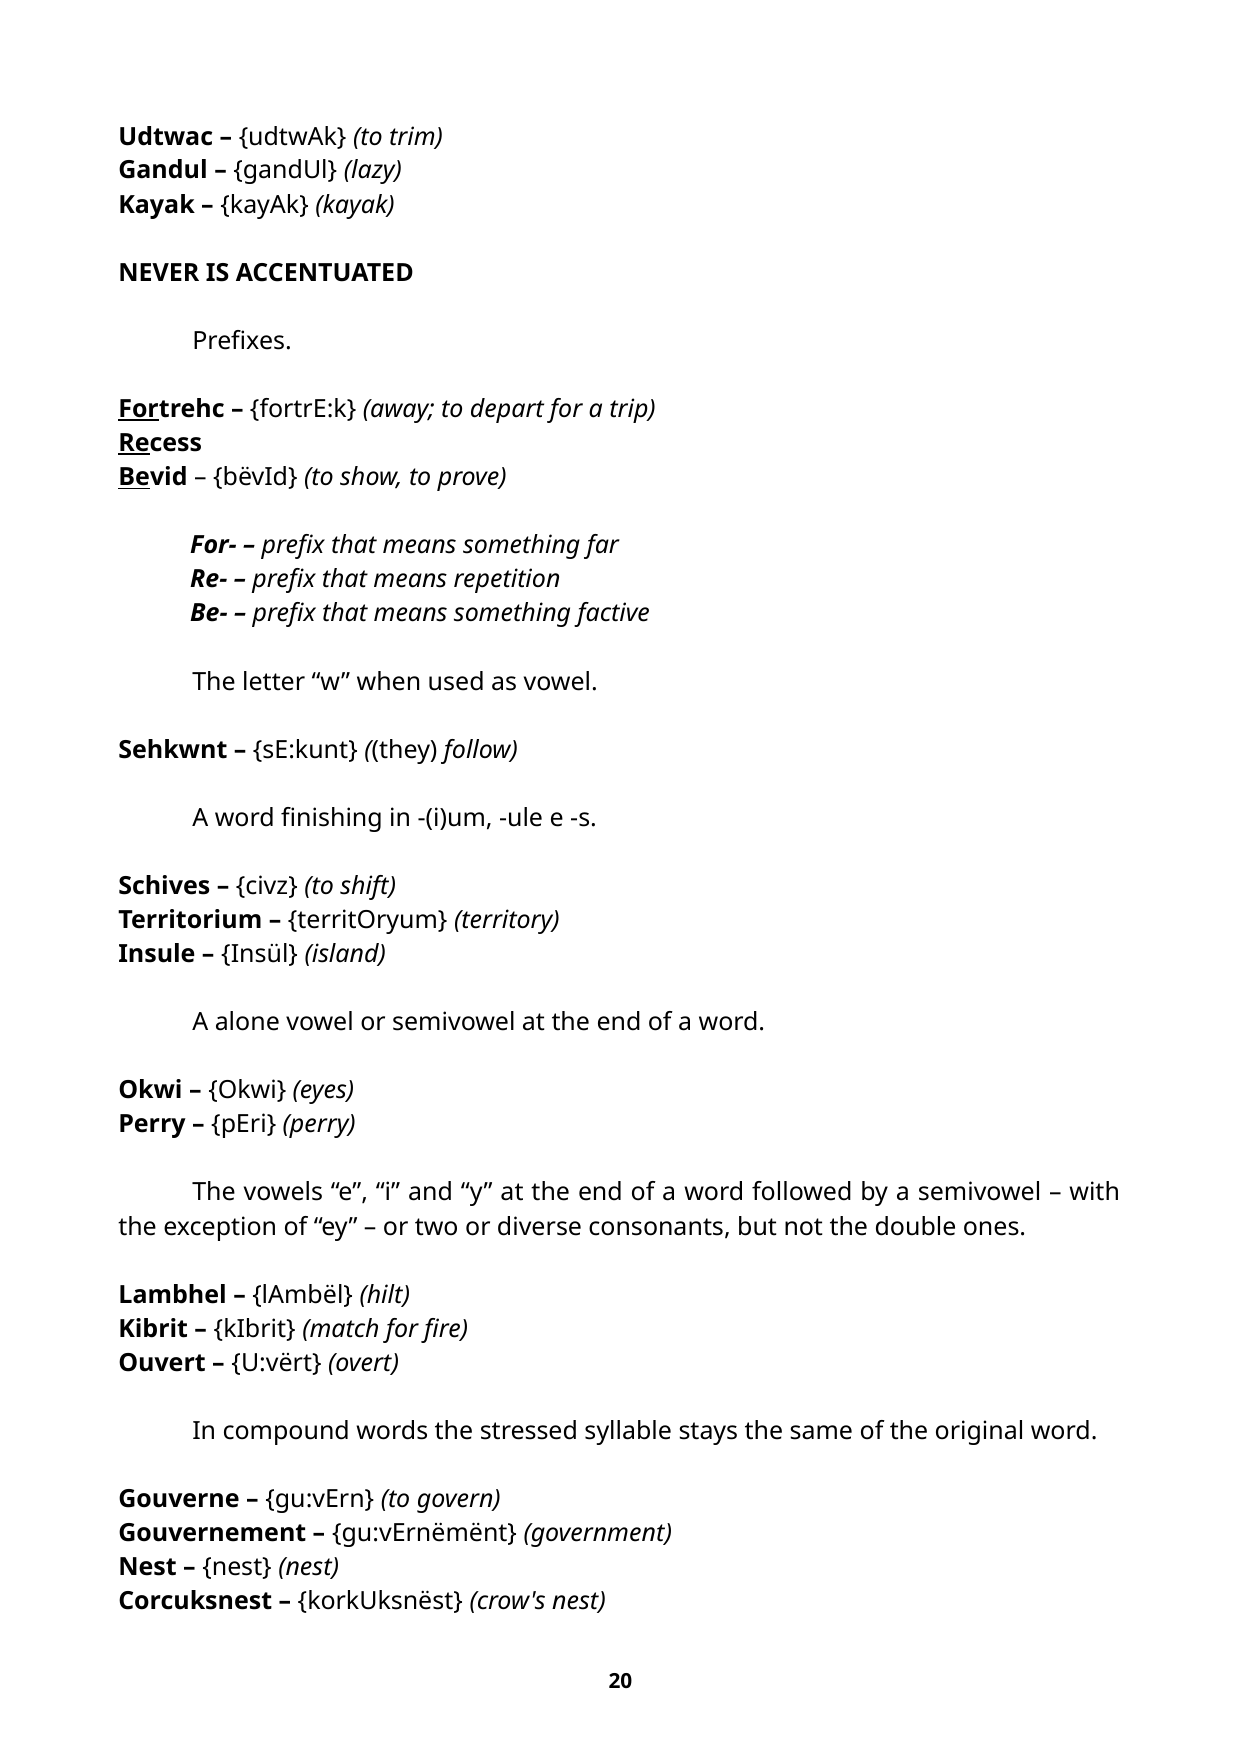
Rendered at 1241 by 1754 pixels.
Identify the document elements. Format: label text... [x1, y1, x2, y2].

text The letter “w” when used as vowel. [118, 663, 1122, 697]
text Corcuksnest – {korkUksnëst} (crow's nest) [118, 1583, 1122, 1617]
text A word finishing in -(i)um, -ule e -s. [118, 799, 1122, 833]
text A alone vowel or semivowel at the end of a word. [118, 1004, 1122, 1038]
text Gouvernement – {gu:vErnëmënt} (government) [118, 1515, 1122, 1549]
text Be- – prefix that means something factive [190, 595, 1122, 629]
text Recess [118, 425, 1122, 459]
text Fortrehc – {fortrE:k} (away; to depart for a trip) [118, 391, 1122, 425]
text Gouverne – {gu:vErn} (to govern) [118, 1481, 1122, 1515]
text Gandul – {gandUl} (lazy) [118, 152, 1122, 186]
text Okwi – {Okwi} (eyes) [118, 1072, 1122, 1106]
text Nest – {nest} (nest) [118, 1549, 1122, 1583]
text Insule – {Insül} (island) [118, 936, 1122, 970]
text Ouvert – {U:vërt} (overt) [118, 1344, 1122, 1378]
text Perry – {pEri} (perry) [118, 1106, 1122, 1140]
subtitle NEVER IS ACCENTUATED [118, 254, 1122, 288]
text Schives – {civz} (to shift) [118, 867, 1122, 902]
text Udtwac – {udtwAk} (to trim) [118, 118, 1122, 152]
text Territorium – {territOryum} (territory) [118, 902, 1122, 936]
text Kibrit – {kIbrit} (match for fire) [118, 1310, 1122, 1344]
text Re- – prefix that means repetition [190, 561, 1122, 595]
text For- – prefix that means something far [190, 527, 1122, 561]
text In compound words the stressed syllable stays the same of the original word. [118, 1412, 1122, 1447]
text The vowels “e”, “i” and “y” at the end of a word followed by a semivowel – with the exception of “ey” – or two or diverse consonants, but not the double ones. [118, 1174, 1122, 1242]
text Sehkwnt – {sE:kunt} ((they) follow) [118, 731, 1122, 765]
text Kayak – {kayAk} (kayak) [118, 186, 1122, 220]
text Prefixes. [118, 322, 1122, 357]
text Lambhel – {lAmbël} (hilt) [118, 1276, 1122, 1310]
text Bevid – {bëvId} (to show, to prove) [118, 459, 1122, 493]
